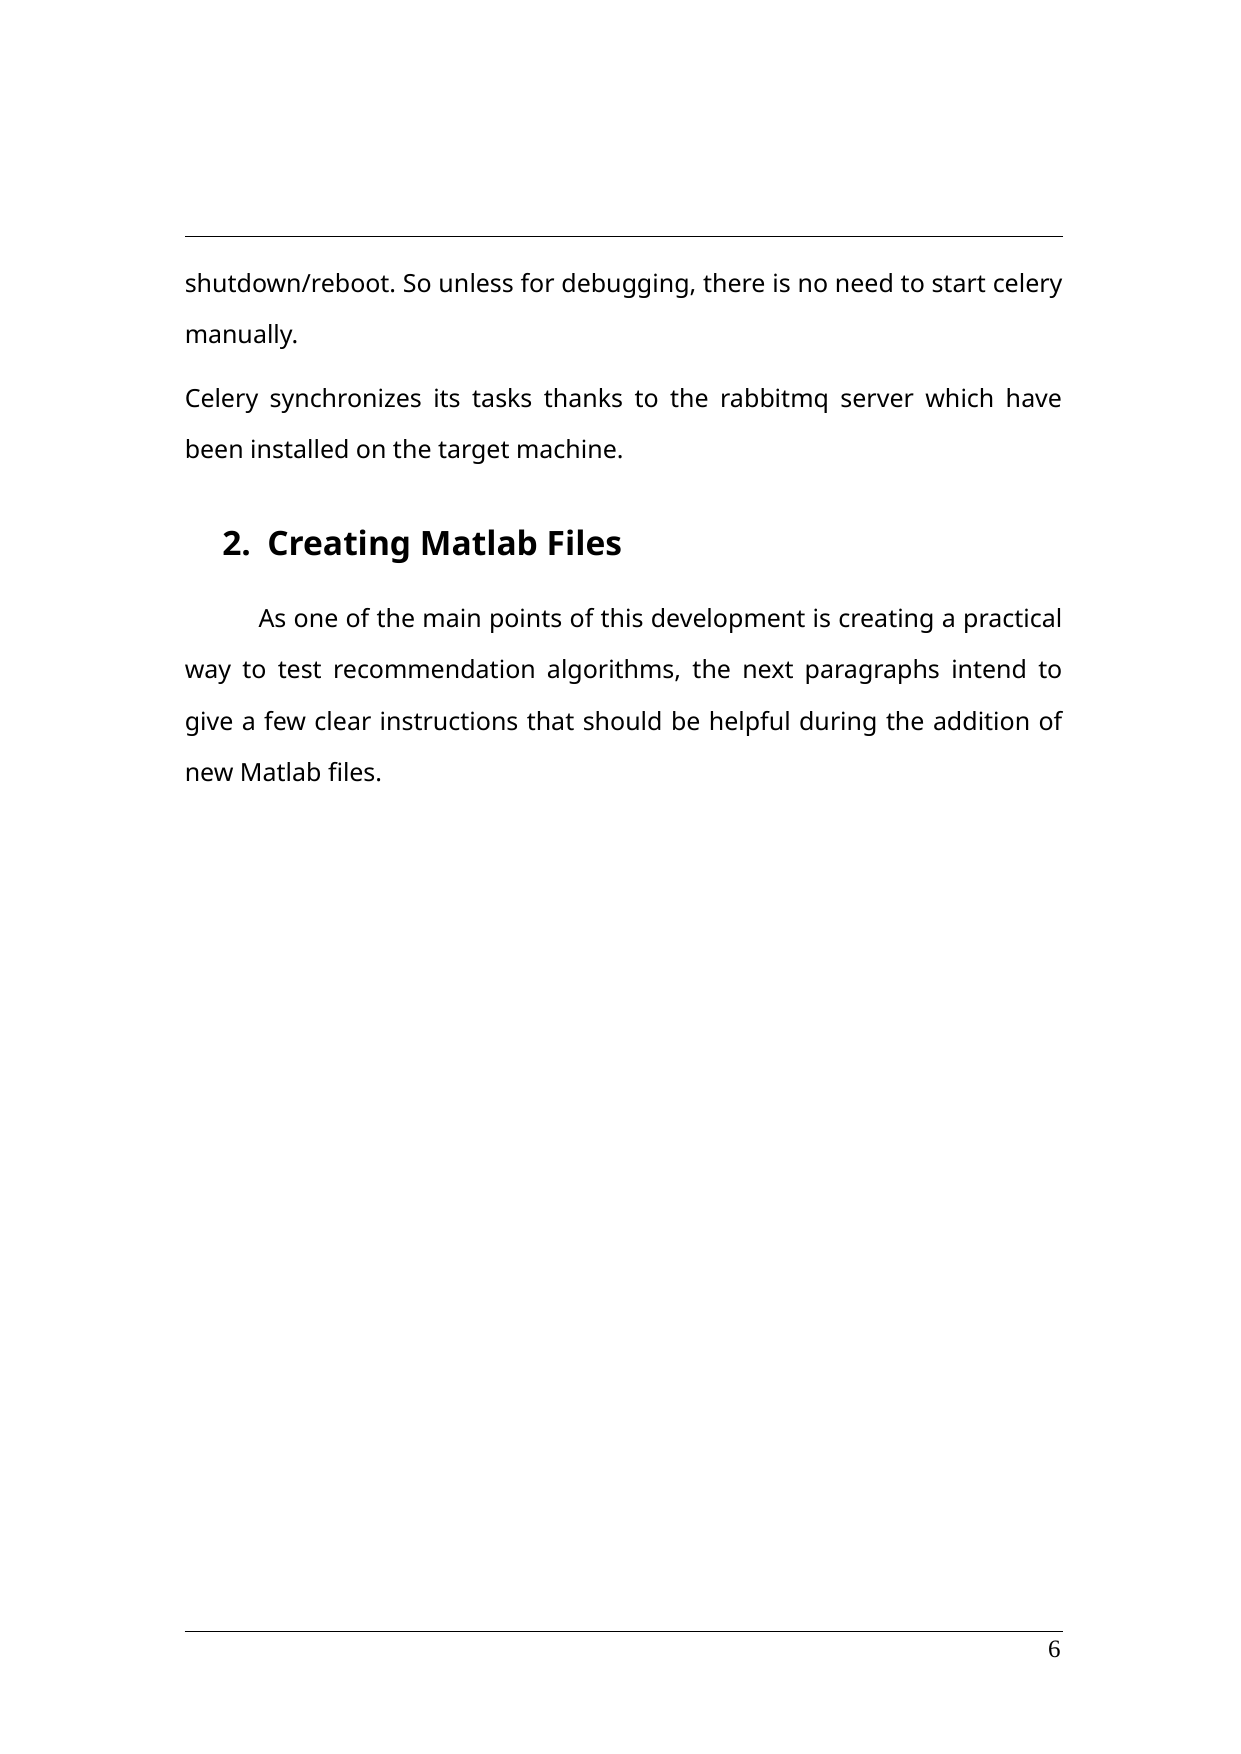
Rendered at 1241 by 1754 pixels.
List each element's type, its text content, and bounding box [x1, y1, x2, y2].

subtitle Creating Matlab Files [222, 520, 1063, 566]
text Celery synchronizes its tasks thanks to the rabbitmq server which have been installed on the target machine. [184, 380, 1063, 466]
text As one of the main points of this development is creating a practical way to test recommendation algorithms, the next paragraphs intend to give a few clear instructions that should be helpful during the addition of new Matlab files. [184, 601, 1063, 788]
text shutdown/reboot. So unless for debugging, there is no need to start celery manually. [184, 266, 1063, 351]
